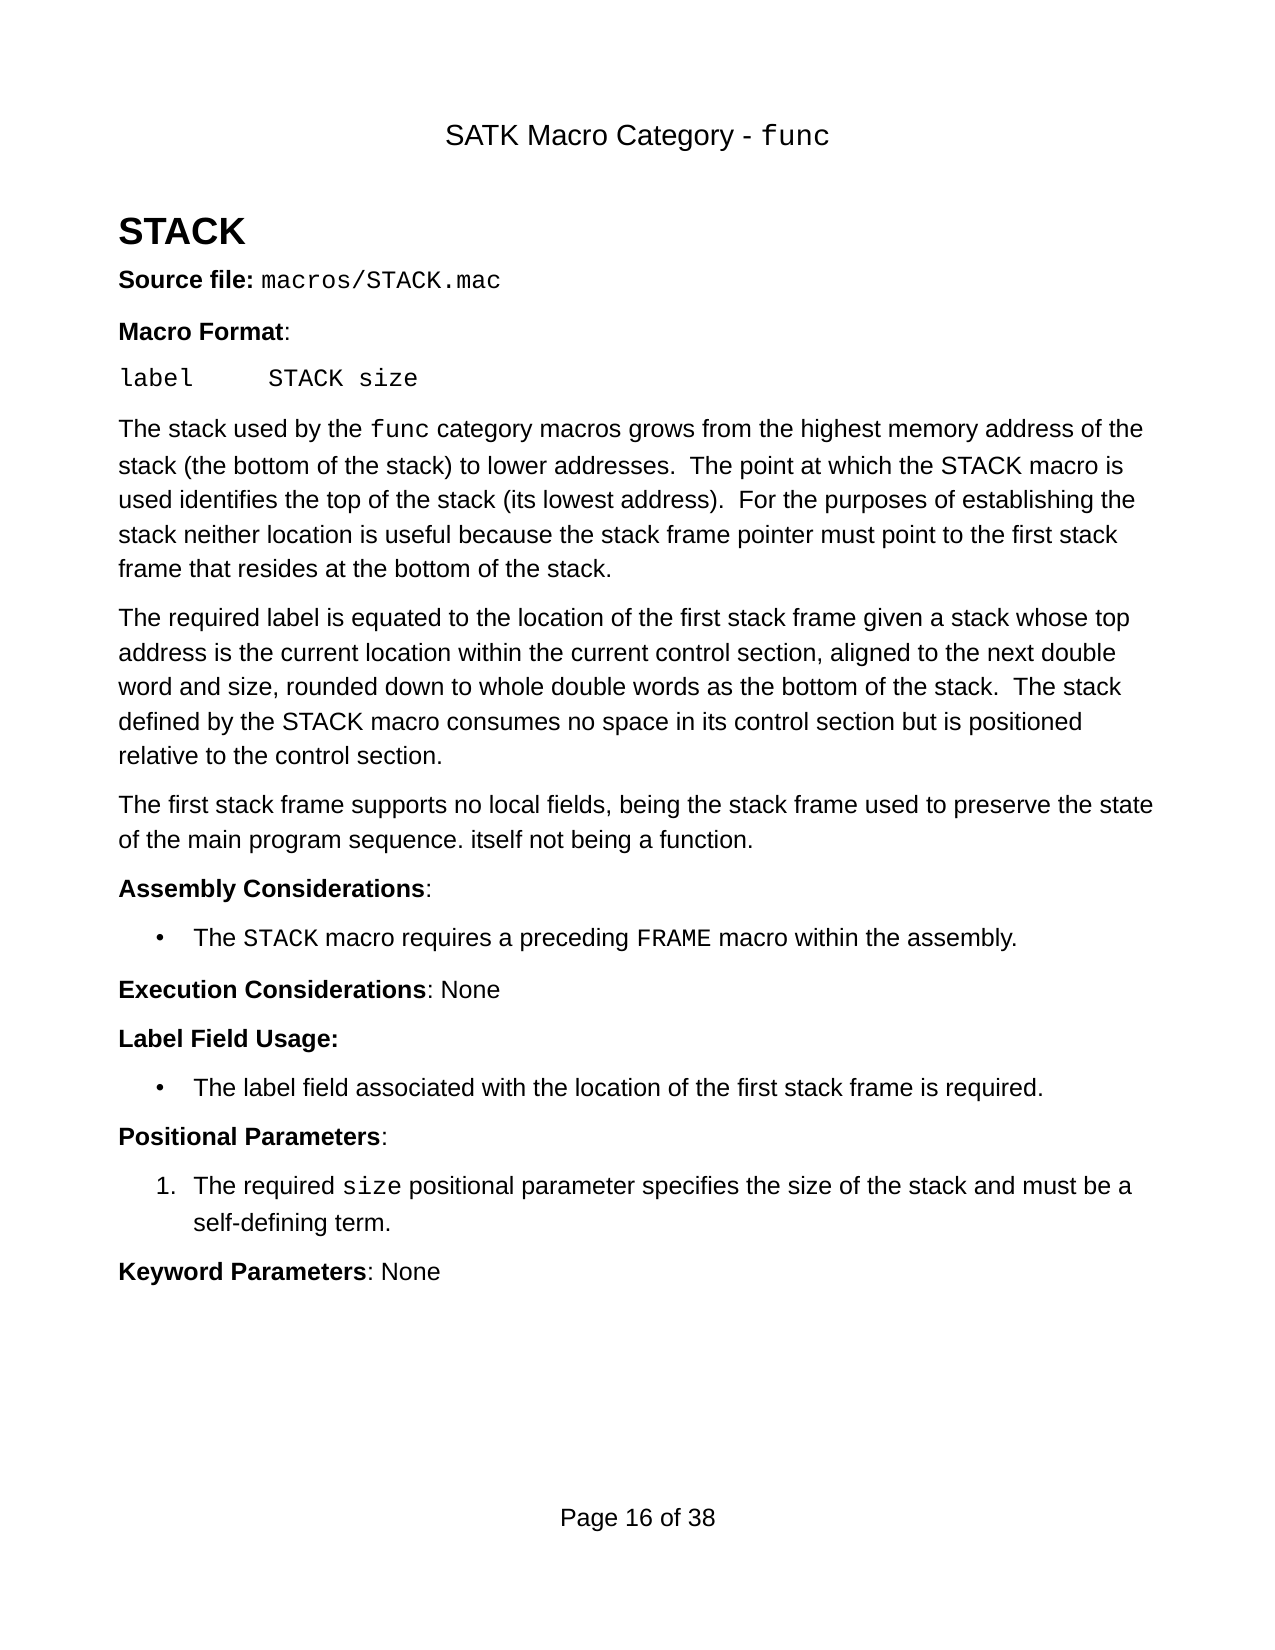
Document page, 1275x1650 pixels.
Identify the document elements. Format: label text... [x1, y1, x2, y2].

text Positional Parameters: [118, 1122, 1157, 1151]
subtitle STACK [118, 209, 1157, 252]
list The label field associated with the location of the first stack frame is required. [156, 1073, 1157, 1102]
text The required label is equated to the location of the first stack frame given a stack whose top address is the current location within the current control section, aligned to the next double word and size, rounded down to whole double words as the bottom of the stack. The stack defined by the STACK macro consumes no space in its control section but is positioned relative to the control section. [118, 603, 1157, 770]
text Assembly Considerations: [118, 874, 1157, 903]
text Macro Format: [118, 317, 1157, 345]
text Source file: macros/STACK.mac [118, 265, 1157, 296]
text Keyword Parameters: None [118, 1257, 1157, 1285]
text The stack used by the func category macros grows from the highest memory address of the stack (the bottom of the stack) to lower addresses. The point at which the STACK macro is used identifies the top of the stack (its lowest address). For the purposes of establishing the stack neither location is useful because the stack frame pointer must point to the first stack frame that resides at the bottom of the stack. [118, 414, 1157, 583]
text Execution Considerations: None [118, 974, 1157, 1003]
text Label Field Usage: [118, 1024, 1157, 1052]
text label STACK size [118, 366, 1157, 394]
list The STACK macro requires a preceding FRAME macro within the assembly. [156, 923, 1157, 954]
list The required size positional parameter specifies the size of the stack and must be a self-defining term. [156, 1171, 1157, 1236]
text The first stack frame supports no local fields, being the stack frame used to preserve the state of the main program sequence. itself not being a function. [118, 790, 1157, 853]
